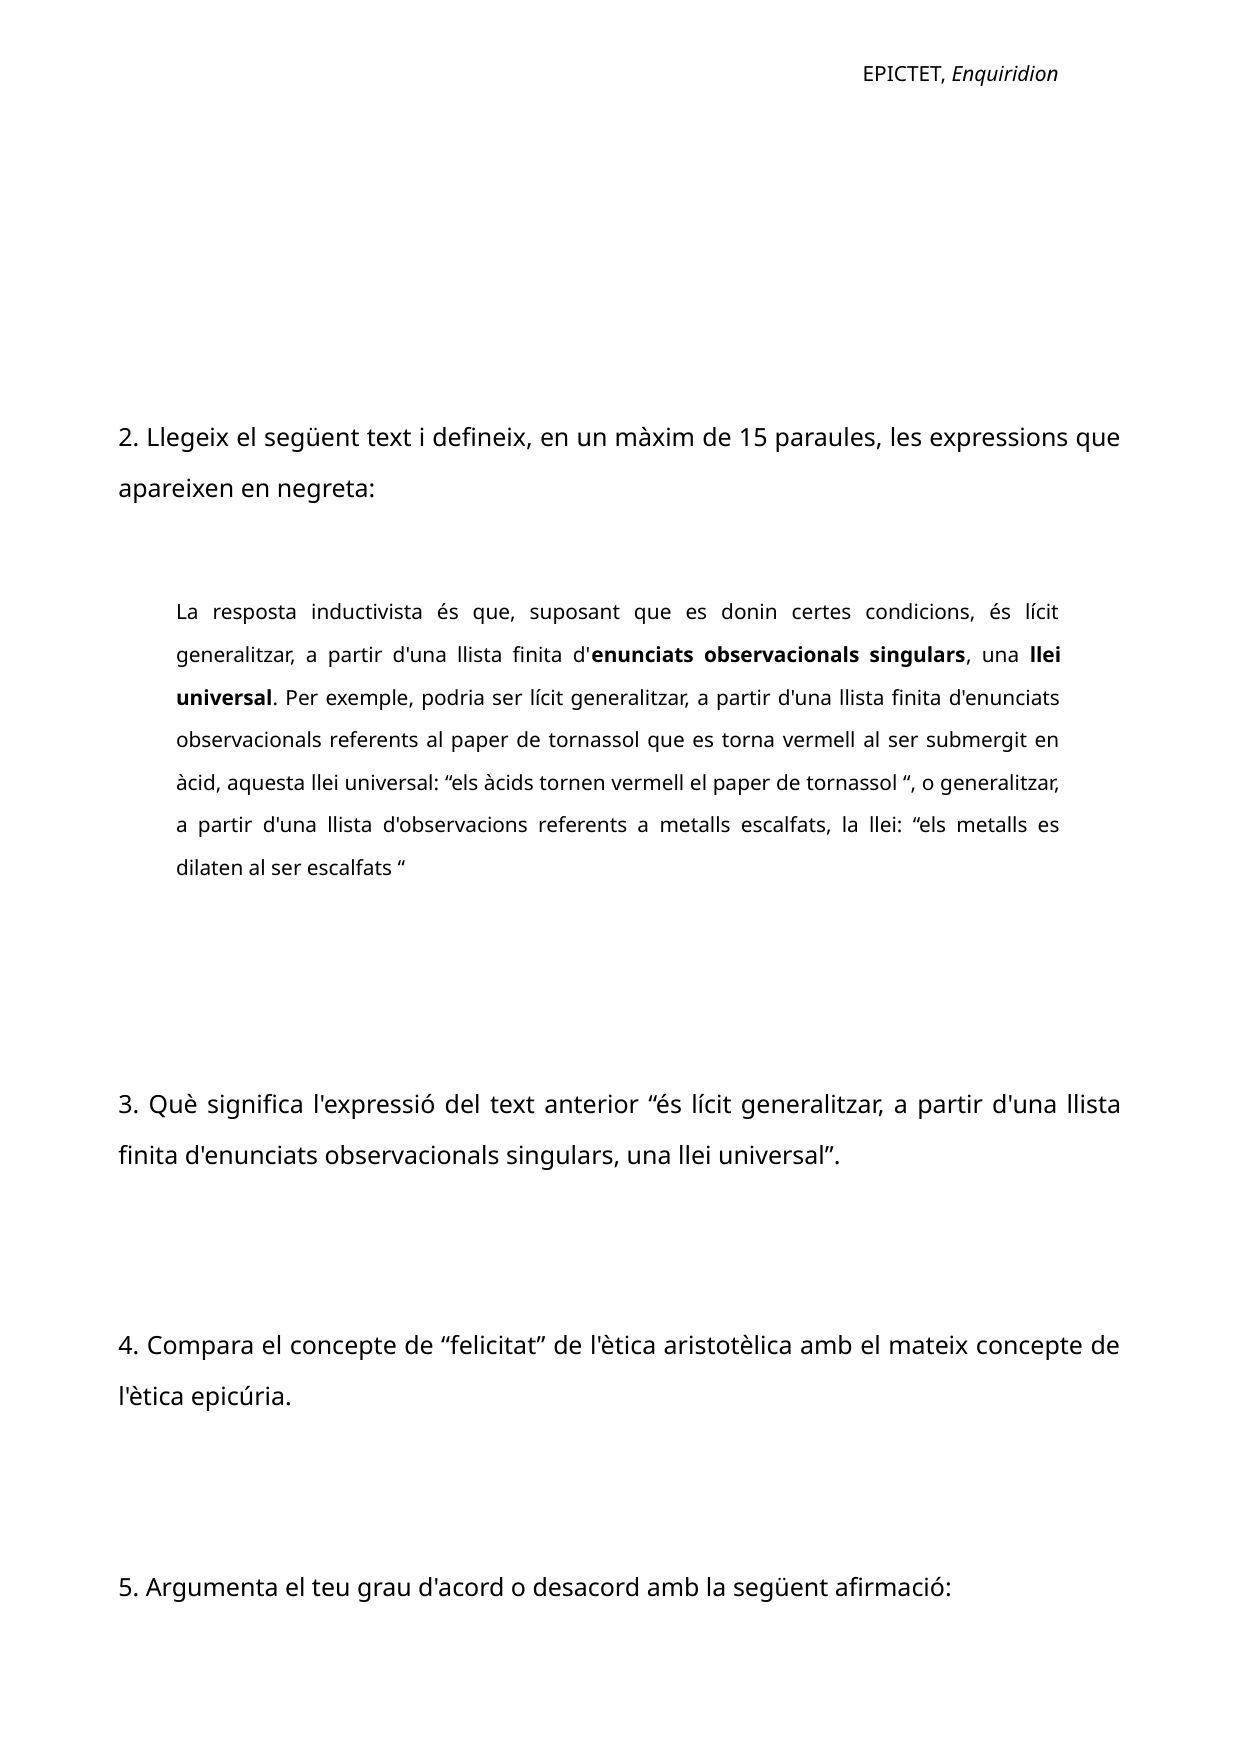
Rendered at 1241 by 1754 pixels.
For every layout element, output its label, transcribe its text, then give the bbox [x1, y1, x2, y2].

text 3. Què significa l'expressió del text anterior “és lícit generalitzar, a partir d'una llista finita d'enunciats observacionals singulars, una llei universal”. [118, 1086, 1122, 1171]
text 2. Llegeix el següent text i defineix, en un màxim de 15 paraules, les expressions que apareixen en negreta: [118, 419, 1122, 504]
text La resposta inductivista és que, suposant que es donin certes condicions, és lícit generalitzar, a partir d'una llista finita d'enunciats observacionals singulars, una llei universal. Per exemple, podria ser lícit generalitzar, a partir d'una llista finita d'enunciats observacionals referents al paper de tornassol que es torna vermell al ser submergit en àcid, aquesta llei universal: “els àcids tornen vermell el paper de tornassol “, o generalitzar, a partir d'una llista d'observacions referents a metalls escalfats, la llei: “els metalls es dilaten al ser escalfats “ [176, 597, 1061, 882]
text 4. Compara el concepte de “felicitat” de l'ètica aristotèlica amb el mateix concepte de l'ètica epicúria. [118, 1328, 1122, 1413]
text EPICTET, Enquiridion [176, 59, 1061, 87]
text 5. Argumenta el teu grau d'acord o desacord amb la següent afirmació: [118, 1570, 1122, 1604]
